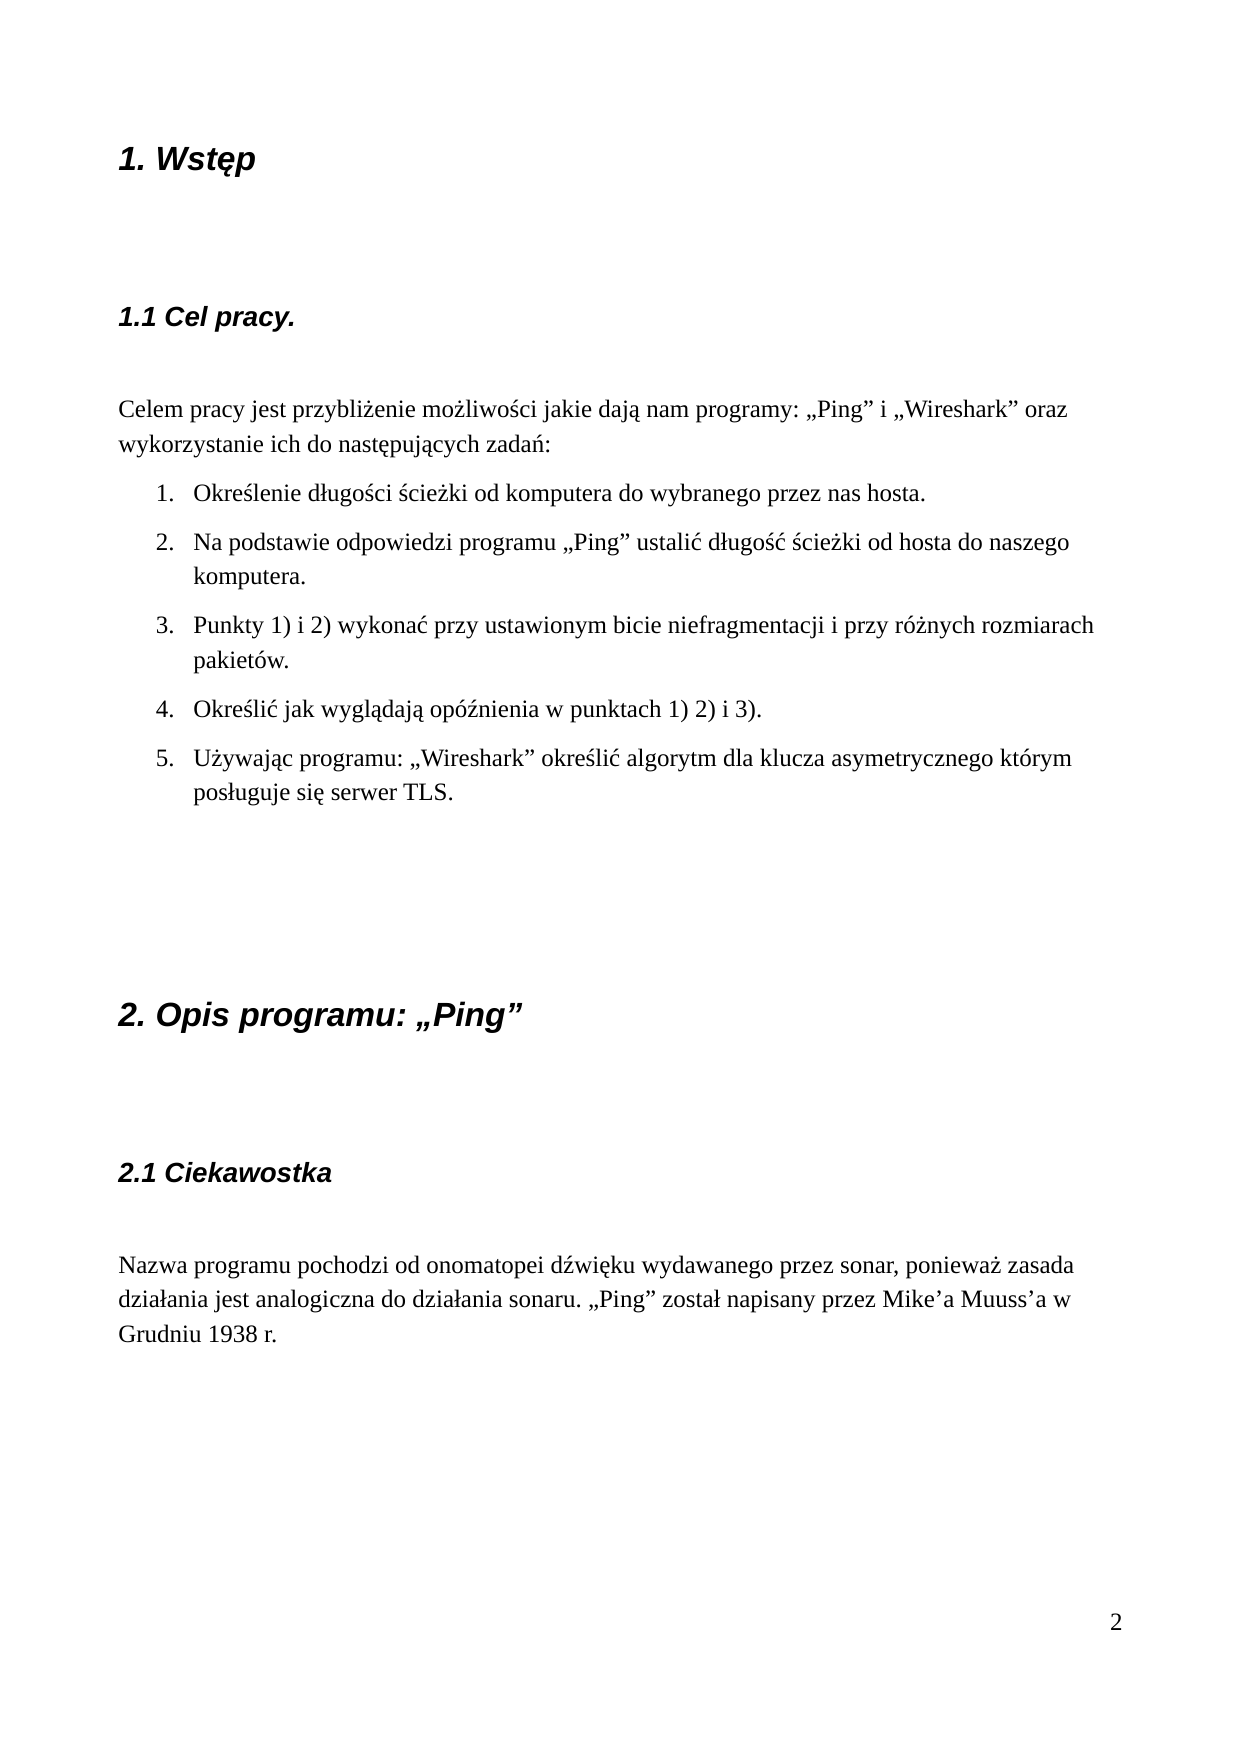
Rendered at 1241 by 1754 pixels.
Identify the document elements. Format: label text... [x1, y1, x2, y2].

list Określenie długości ścieżki od komputera do wybranego przez nas hosta. [156, 478, 1122, 506]
list Używając programu: „Wireshark” określić algorytm dla klucza asymetrycznego którym posługuje się serwer TLS. [156, 743, 1122, 806]
text Celem pracy jest przybliżenie możliwości jakie dają nam programy: „Ping” i „Wireshark” oraz wykorzystanie ich do następujących zadań: [118, 394, 1122, 457]
text Nazwa programu pochodzi od onomatopei dźwięku wydawanego przez sonar, ponieważ zasada działania jest analogiczna do działania sonaru. „Ping” został napisany przez Mike’a Muuss’a w Grudniu 1938 r. [118, 1250, 1122, 1347]
list Na podstawie odpowiedzi programu „Ping” ustalić długość ścieżki od hosta do naszego komputera. [156, 527, 1122, 590]
list Określić jak wyglądają opóźnienia w punktach 1) 2) i 3). [156, 694, 1122, 723]
list Punkty 1) i 2) wykonać przy ustawionym bicie niefragmentacji i przy różnych rozmiarach pakietów. [156, 610, 1122, 673]
subtitle 2.1 Ciekawostka [118, 1156, 1122, 1188]
subtitle 2. Opis programu: „Ping” [118, 994, 1122, 1033]
subtitle 1. Wstęp [118, 139, 1122, 178]
subtitle 1.1 Cel pracy. [118, 301, 1122, 333]
